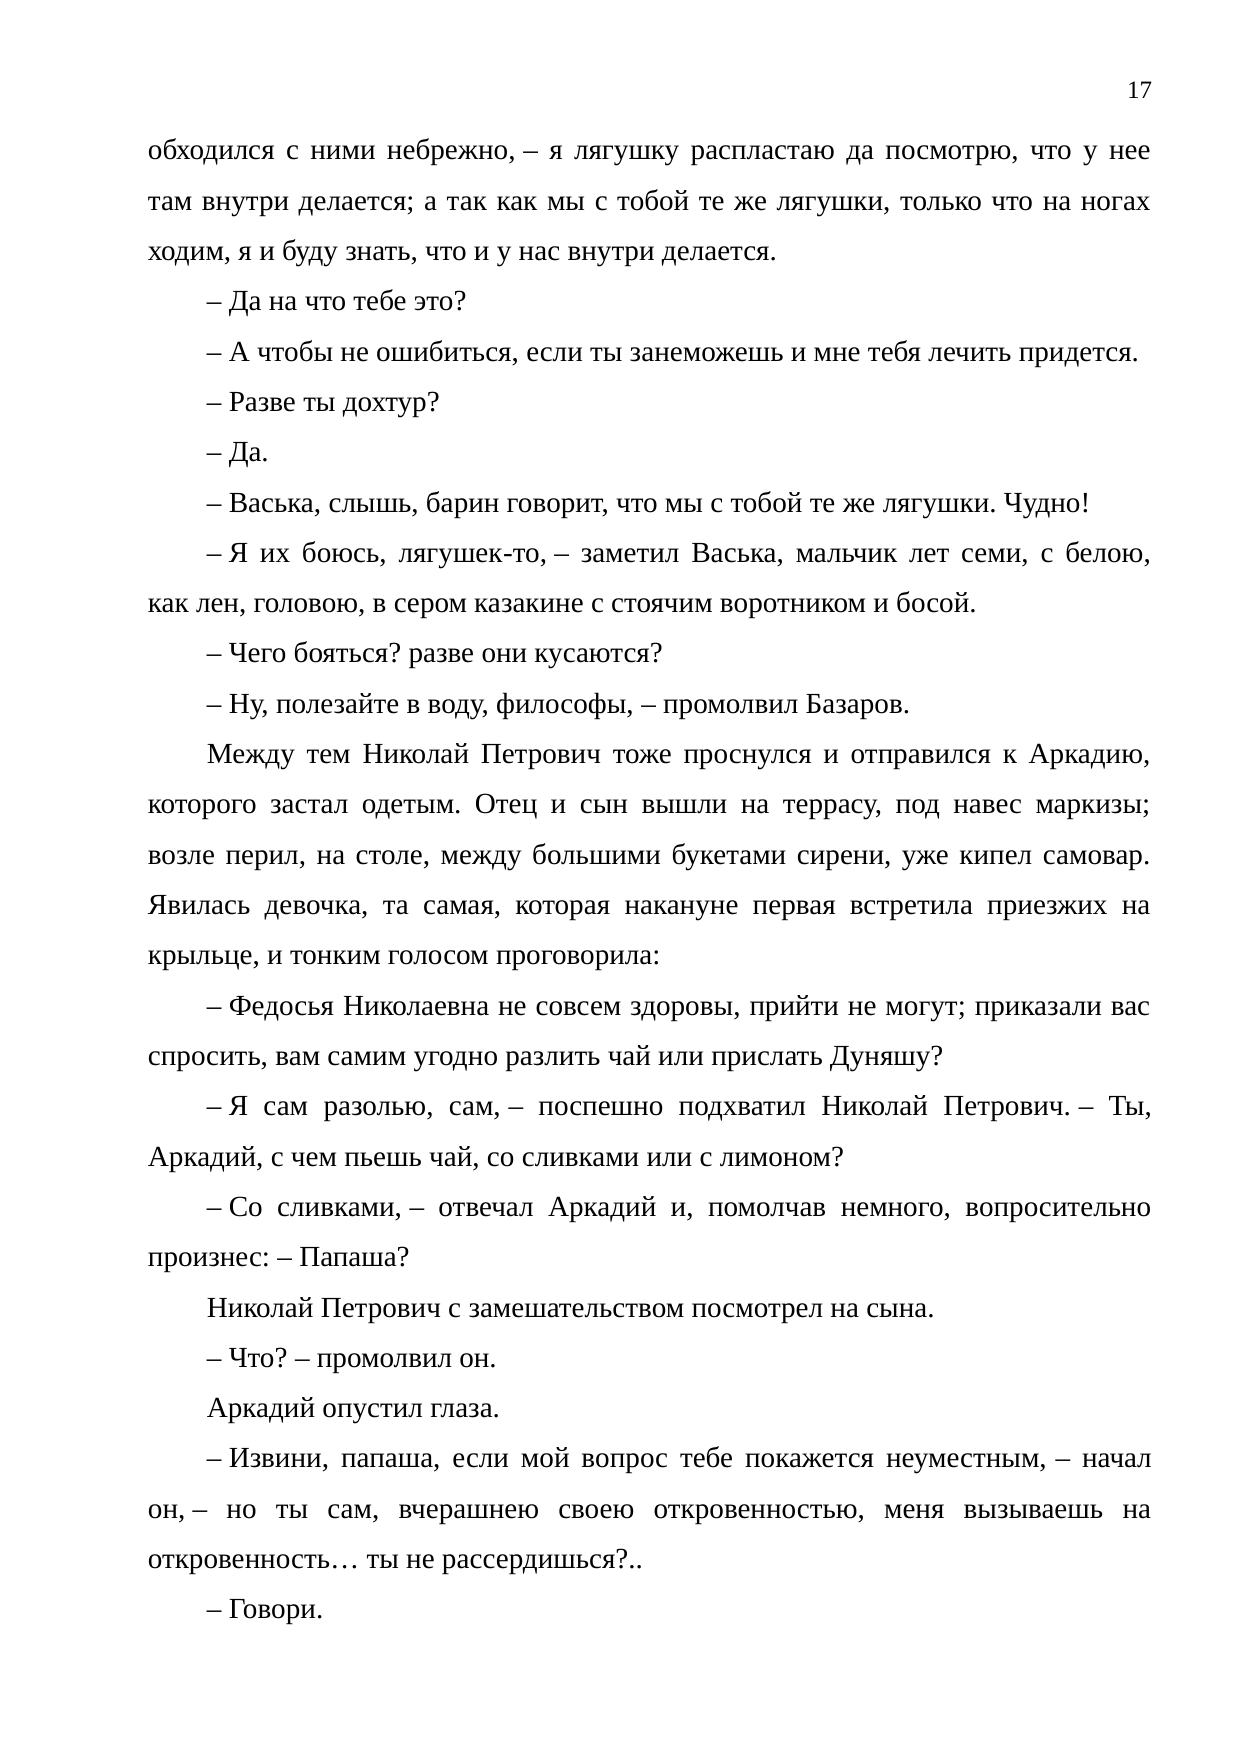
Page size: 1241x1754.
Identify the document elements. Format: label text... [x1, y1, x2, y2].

text – А чтобы не ошибиться, если ты занеможешь и мне тебя лечить придется. [148, 334, 1152, 367]
text – Васька, слышь, барин говорит, что мы с тобой те же лягушки. Чудно! [148, 485, 1152, 518]
text Аркадий опустил глаза. [148, 1390, 1152, 1424]
text – Говори. [148, 1592, 1152, 1625]
text – Извини, папаша, если мой вопрос тебе покажется неуместным, – начал он, – но ты сам, вчерашнею своею откровенностью, меня вызываешь на откровенность… ты не рассердишься?.. [148, 1441, 1152, 1575]
text – Чего бояться? разве они кусаются? [148, 636, 1152, 669]
text – Разве ты дохтур? [148, 384, 1152, 418]
text – Федосья Николаевна не совсем здоровы, прийти не могут; приказали вас спросить, вам самим угодно разлить чай или прислать Дуняшу? [148, 988, 1152, 1072]
text – Я их боюсь, лягушек‑то, – заметил Васька, мальчик лет семи, с белою, как лен, головою, в сером казакине с стоячим воротником и босой. [148, 535, 1152, 619]
text – Да. [148, 434, 1152, 468]
text обходился с ними небрежно, – я лягушку распластаю да посмотрю, что у нее там внутри делается; а так как мы с тобой те же лягушки, только что на ногах ходим, я и буду знать, что и у нас внутри делается. [148, 132, 1152, 267]
text – Что? – промолвил он. [148, 1340, 1152, 1373]
text Между тем Николай Петрович тоже проснулся и отправился к Аркадию, которого застал одетым. Отец и сын вышли на террасу, под навес маркизы; возле перил, на столе, между большими букетами сирени, уже кипел самовар. Явилась девочка, та самая, которая накануне первая встретила приезжих на крыльце, и тонким голосом проговорила: [148, 736, 1152, 971]
text – Со сливками, – отвечал Аркадий и, помолчав немного, вопросительно произнес: – Папаша? [148, 1189, 1152, 1273]
text – Ну, полезайте в воду, философы, – промолвил Базаров. [148, 686, 1152, 719]
text – Я сам разолью, сам, – поспешно подхватил Николай Петрович. – Ты, Аркадий, с чем пьешь чай, со сливками или с лимоном? [148, 1088, 1152, 1172]
text Николай Петрович с замешательством посмотрел на сына. [148, 1290, 1152, 1323]
text – Да на что тебе это? [148, 283, 1152, 317]
